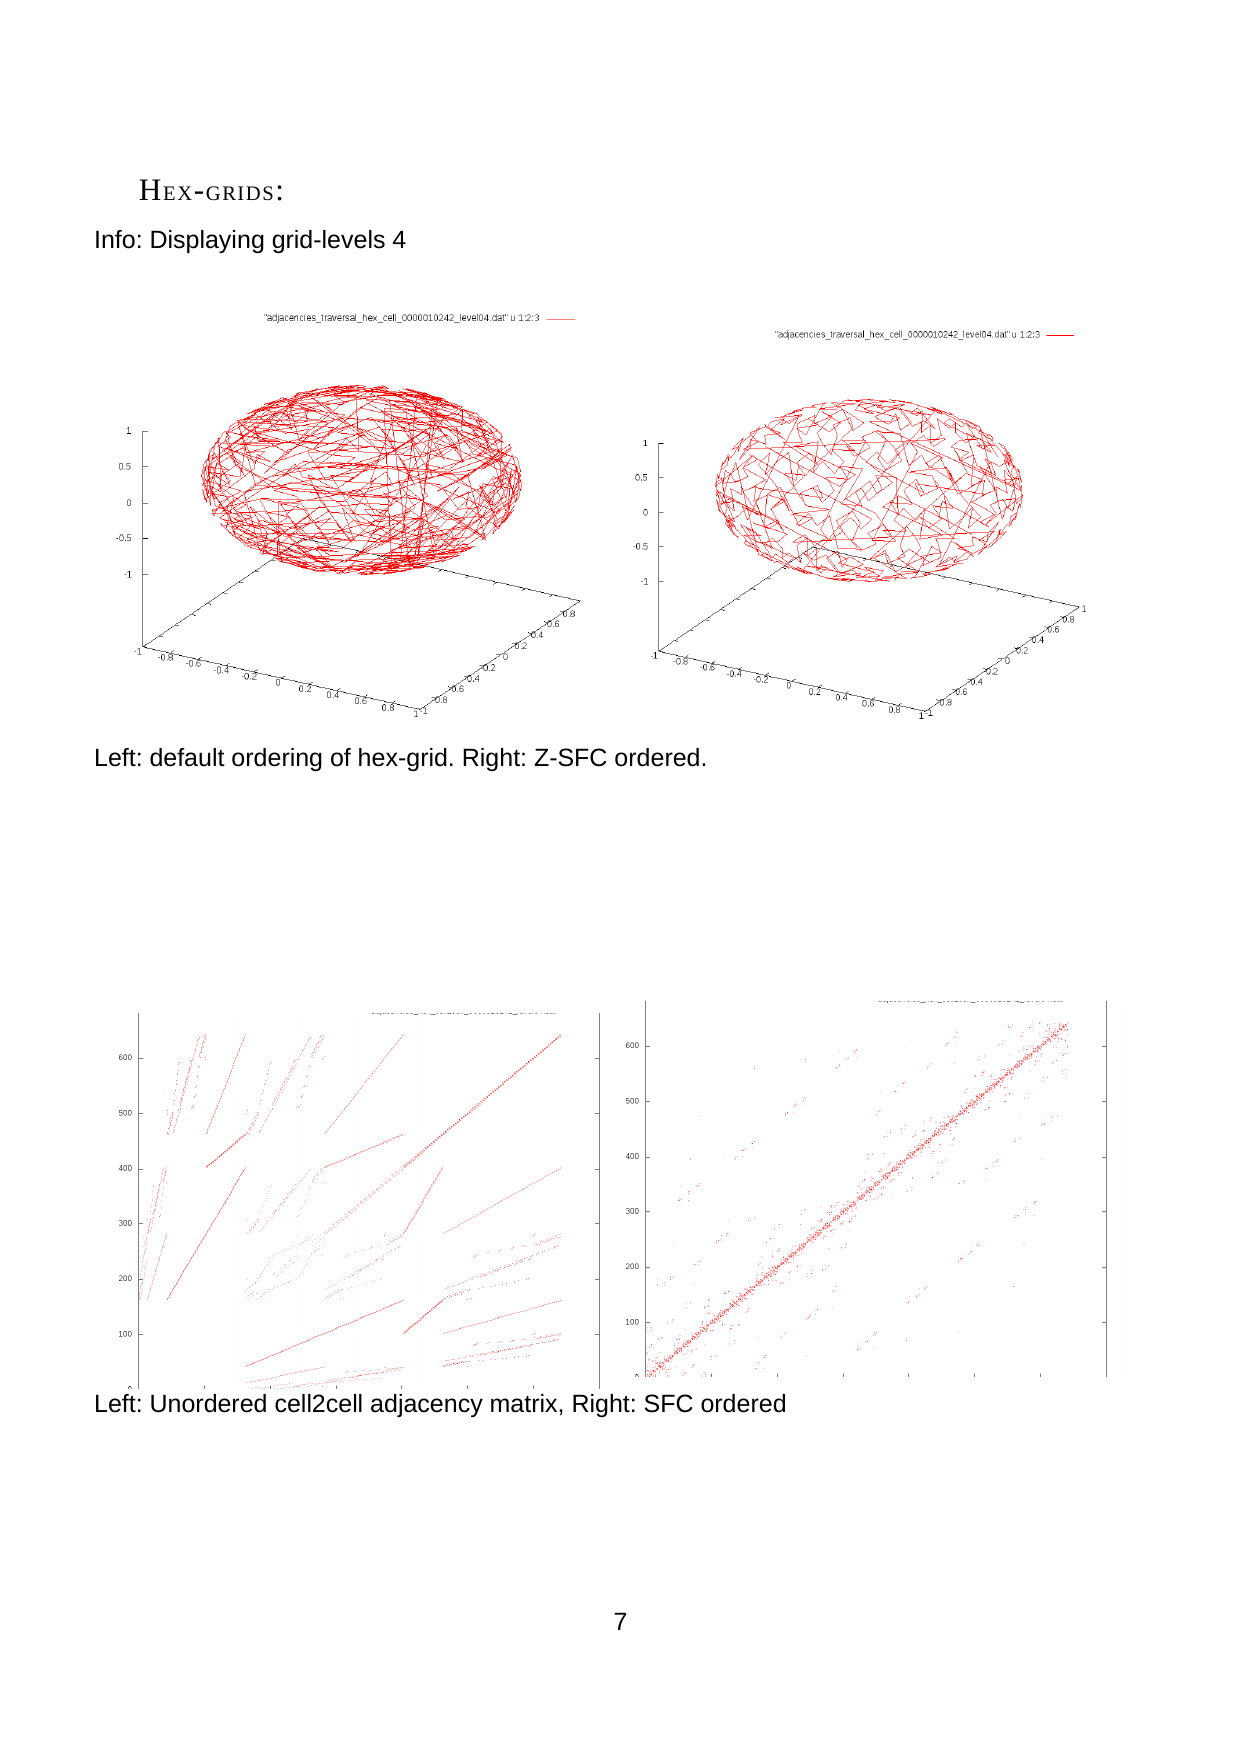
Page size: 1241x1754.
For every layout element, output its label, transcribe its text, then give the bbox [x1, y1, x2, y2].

text Left: Unordered cell2cell adjacency matrix, Right: SFC ordered [94, 965, 1147, 1418]
text Left: default ordering of hex-grid. Right: Z-SFC ordered. [94, 743, 1147, 771]
picture [64, 300, 1153, 743]
picture [106, 1001, 1121, 1389]
subtitle Hex-grids: [139, 171, 1147, 207]
text Info: Displaying grid-levels 4 [94, 225, 1147, 253]
text [94, 280, 1147, 299]
